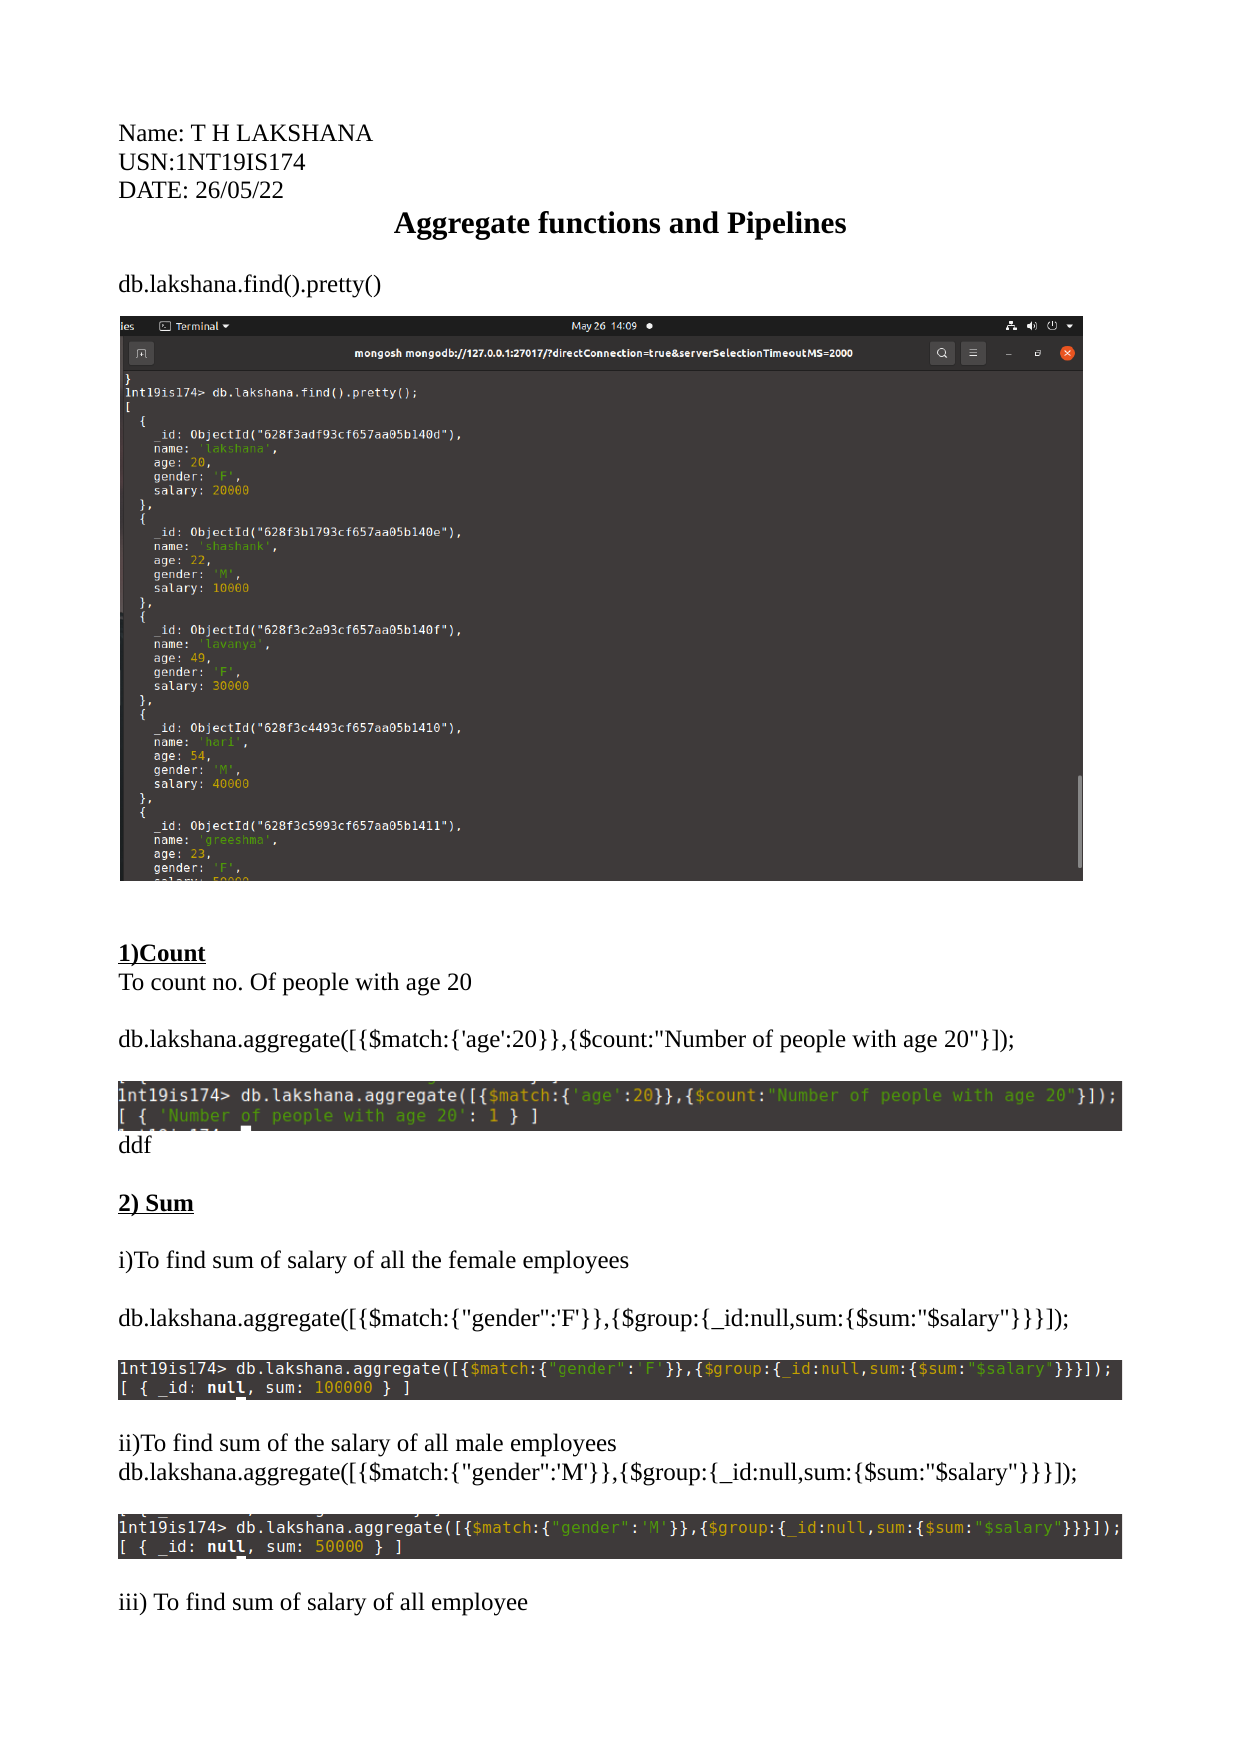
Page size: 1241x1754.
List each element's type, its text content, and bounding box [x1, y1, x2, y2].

text 1)Count [118, 938, 1122, 967]
text db.lakshana.aggregate([{$match:{"gender":'F'}},{$group:{_id:null,sum:{$sum:"$salary"}}}]); [118, 1303, 1122, 1332]
picture [118, 1514, 1123, 1559]
text To count no. Of people with age 20 [118, 967, 1122, 996]
text Aggregate functions and Pipelines [118, 204, 1122, 240]
text Name: T H LAKSHANA [118, 118, 1122, 147]
text iii) To find sum of salary of all employee [118, 1587, 1122, 1616]
text i)To find sum of salary of all the female employees [118, 1245, 1122, 1274]
text USN:1NT19IS174 [118, 147, 1122, 176]
text db.lakshana.aggregate([{$match:{'age':20}},{$count:"Number of people with age 20"}]); [118, 1024, 1122, 1053]
text DATE: 26/05/22 [118, 176, 1122, 204]
text ddf [118, 1131, 1122, 1159]
picture [118, 1360, 1123, 1400]
text db.lakshana.find().pretty() [118, 269, 1122, 298]
picture [120, 316, 1083, 881]
text 2) Sum [118, 1188, 1122, 1217]
text ii)To find sum of the salary of all male employees [118, 1428, 1122, 1457]
text db.lakshana.aggregate([{$match:{"gender":'M'}},{$group:{_id:null,sum:{$sum:"$salary"}}}]); [118, 1457, 1122, 1485]
picture [118, 1081, 1123, 1131]
